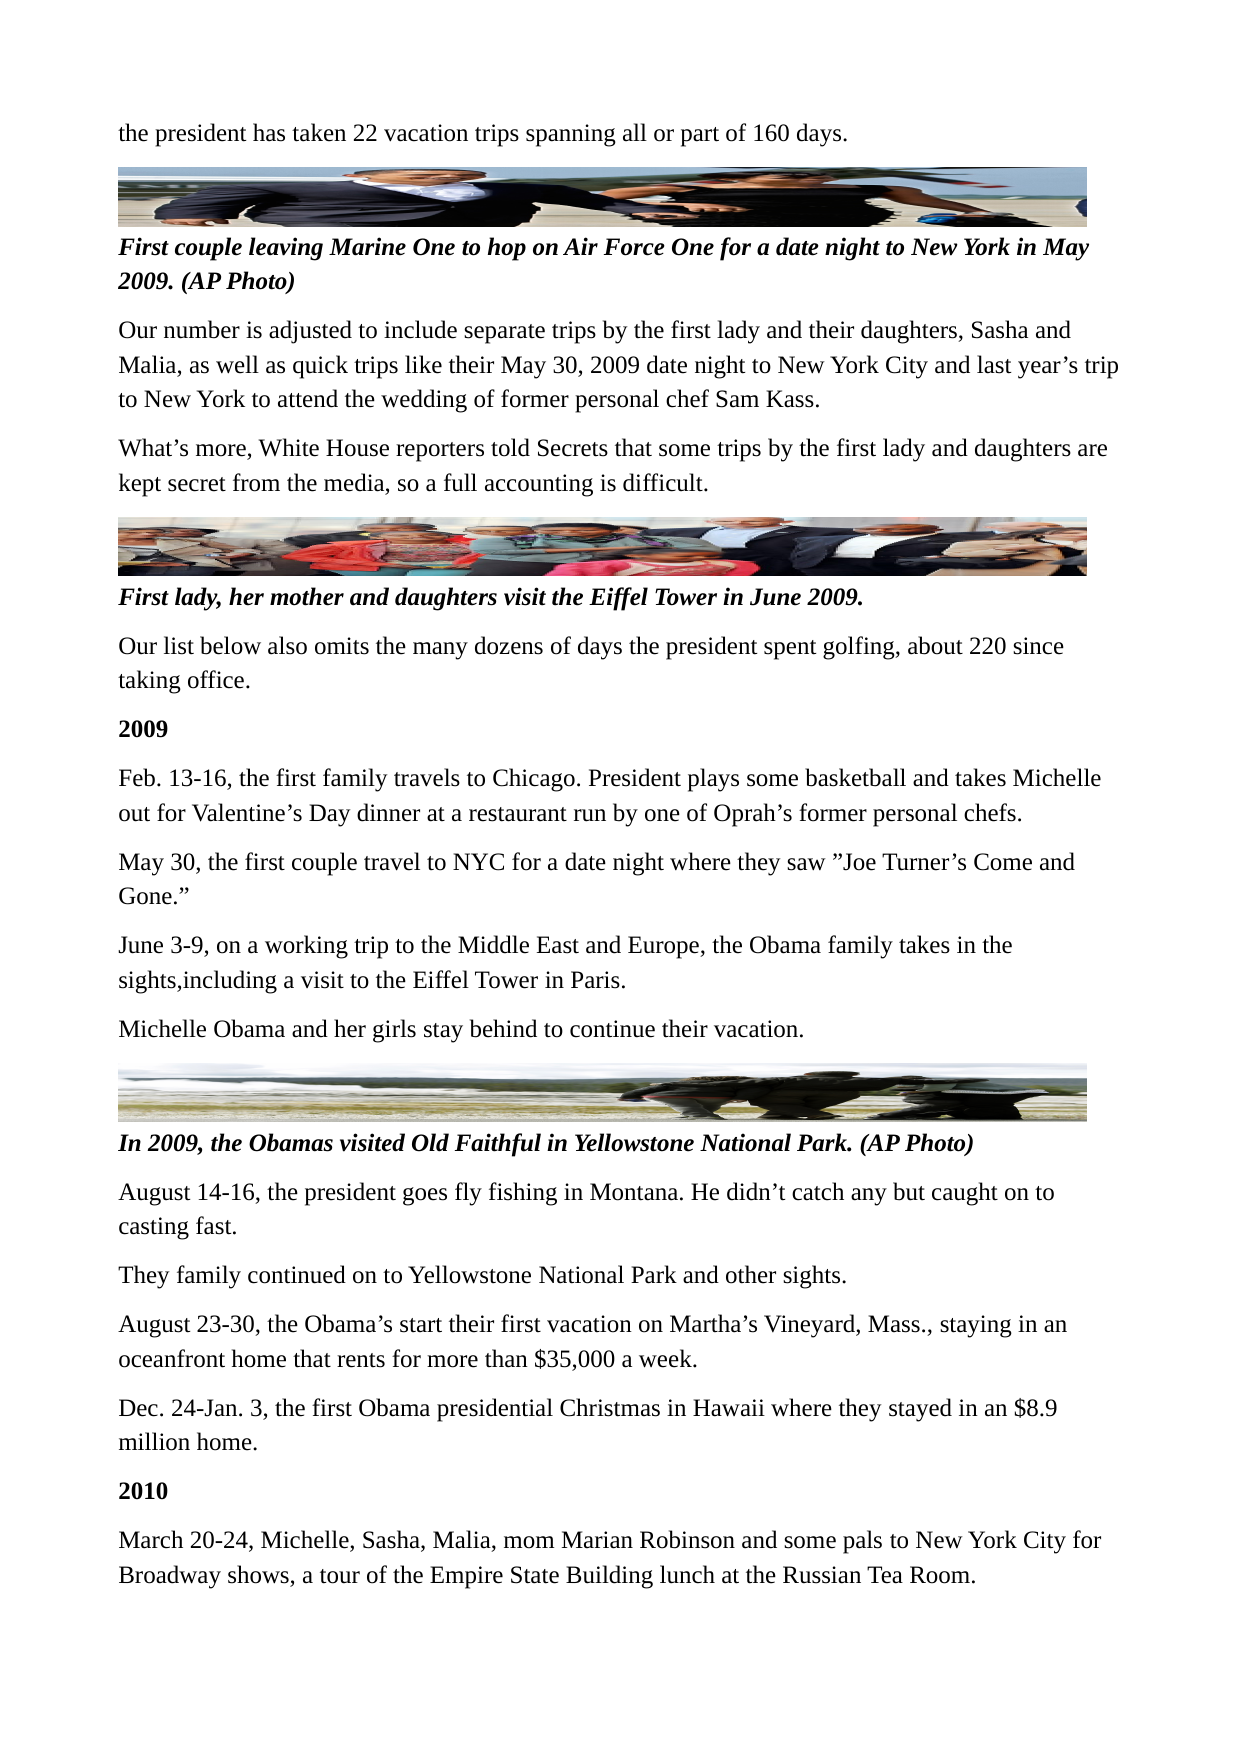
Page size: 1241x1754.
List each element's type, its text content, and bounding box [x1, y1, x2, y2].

text What’s more, White House reporters told Secrets that some trips by the first lady and daughters are kept secret from the media, so a full accounting is difficult. [118, 433, 1122, 497]
text Michelle Obama and her girls stay behind to continue their vacation. [118, 1014, 1122, 1043]
picture [118, 167, 1087, 227]
text the president has taken 22 vacation trips spanning all or part of 160 days. [118, 118, 1122, 147]
text 2009 [118, 714, 1122, 743]
picture [118, 517, 1087, 576]
text June 3-9, on a working trip to the Middle East and Europe, the Obama family takes in the sights,including a visit to the Eiffel Tower in Paris. [118, 930, 1122, 994]
text They family continued on to Yellowstone National Park and other sights. [118, 1260, 1122, 1289]
text August 14-16, the president goes fly fishing in Montana. He didn’t catch any but caught on to casting fast. [118, 1177, 1122, 1240]
text First lady, her mother and daughters visit the Eiffel Tower in June 2009. [118, 517, 1122, 610]
text Feb. 13-16, the first family travels to Chicago. President plays some basketball and takes Michelle out for Valentine’s Day dinner at a restaurant run by one of Oprah’s former personal chefs. [118, 763, 1122, 827]
text May 30, the first couple travel to NYC for a date night where they saw ”Joe Turner’s Come and Gone.” [118, 847, 1122, 910]
text Our list below also omits the many dozens of days the president spent golfing, about 220 since taking office. [118, 631, 1122, 694]
text Our number is adjusted to include separate trips by the first lady and their daughters, Sasha and Malia, as well as quick trips like their May 30, 2009 date night to New York City and last year’s trip to New York to attend the wedding of former personal chef Sam Kass. [118, 315, 1122, 413]
text Dec. 24-Jan. 3, the first Obama presidential Christmas in Hawaii where they stayed in an $8.9 million home. [118, 1393, 1122, 1456]
text 2010 [118, 1476, 1122, 1505]
text In 2009, the Obamas visited Old Faithful in Yellowstone National Park. (AP Photo) [118, 1063, 1122, 1156]
text August 23-30, the Obama’s start their first vacation on Martha’s Vineyard, Mass., staying in an oceanfront home that rents for more than $35,000 a week. [118, 1309, 1122, 1373]
text March 20-24, Michelle, Sasha, Malia, mom Marian Robinson and some pals to New York City for Broadway shows, a tour of the Empire State Building lunch at the Russian Tea Room. [118, 1526, 1122, 1589]
text First couple leaving Marine One to hop on Air Force One for a date night to New York in May 2009. (AP Photo) [118, 167, 1122, 295]
picture [118, 1063, 1087, 1122]
